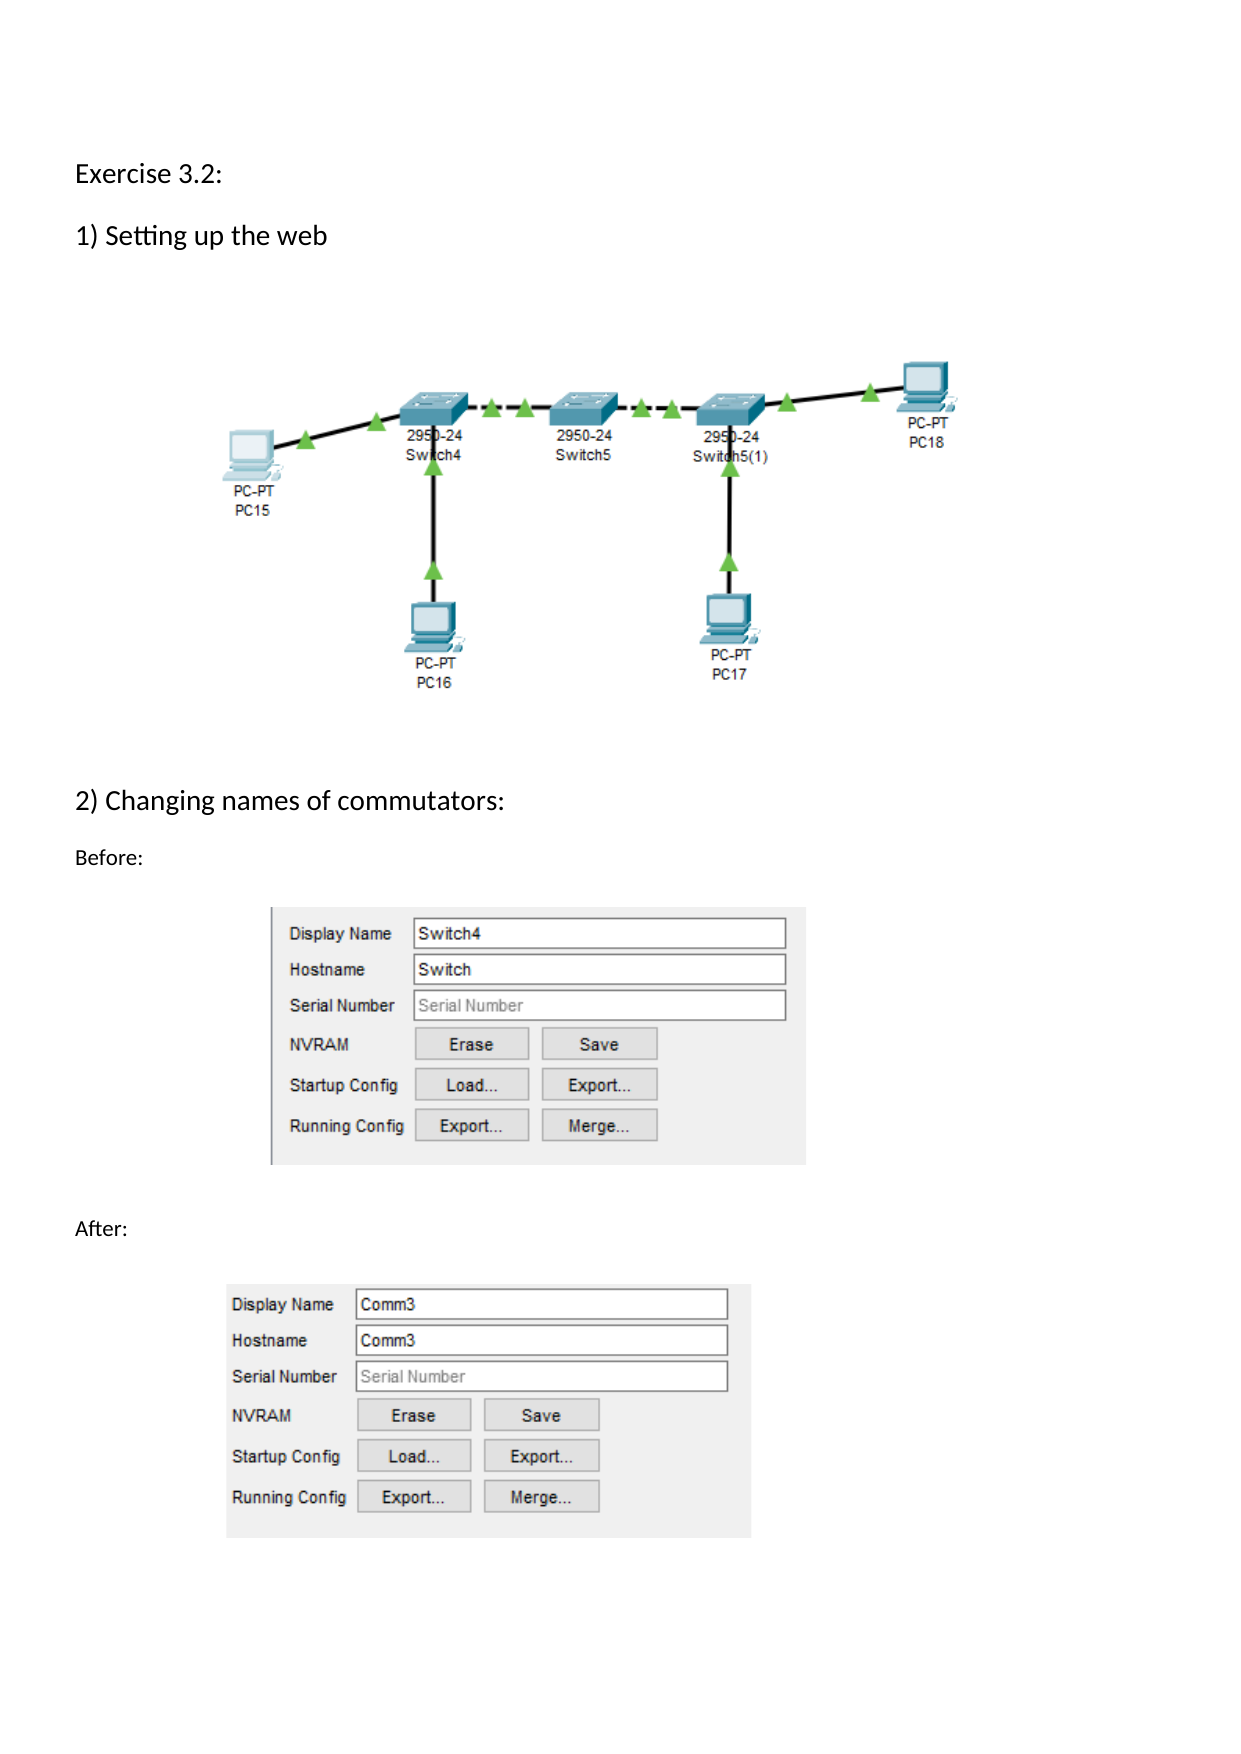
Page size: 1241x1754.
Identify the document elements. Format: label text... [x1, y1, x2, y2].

picture [177, 284, 1048, 734]
picture [226, 1284, 752, 1538]
text 2) Changing names of commutators: [75, 782, 1165, 817]
text Before: [75, 843, 1165, 871]
text Exercise 3.2: [75, 155, 1165, 190]
picture [268, 907, 807, 1165]
text 1) Setting up the web [75, 217, 1165, 252]
text After: [75, 1214, 1165, 1243]
